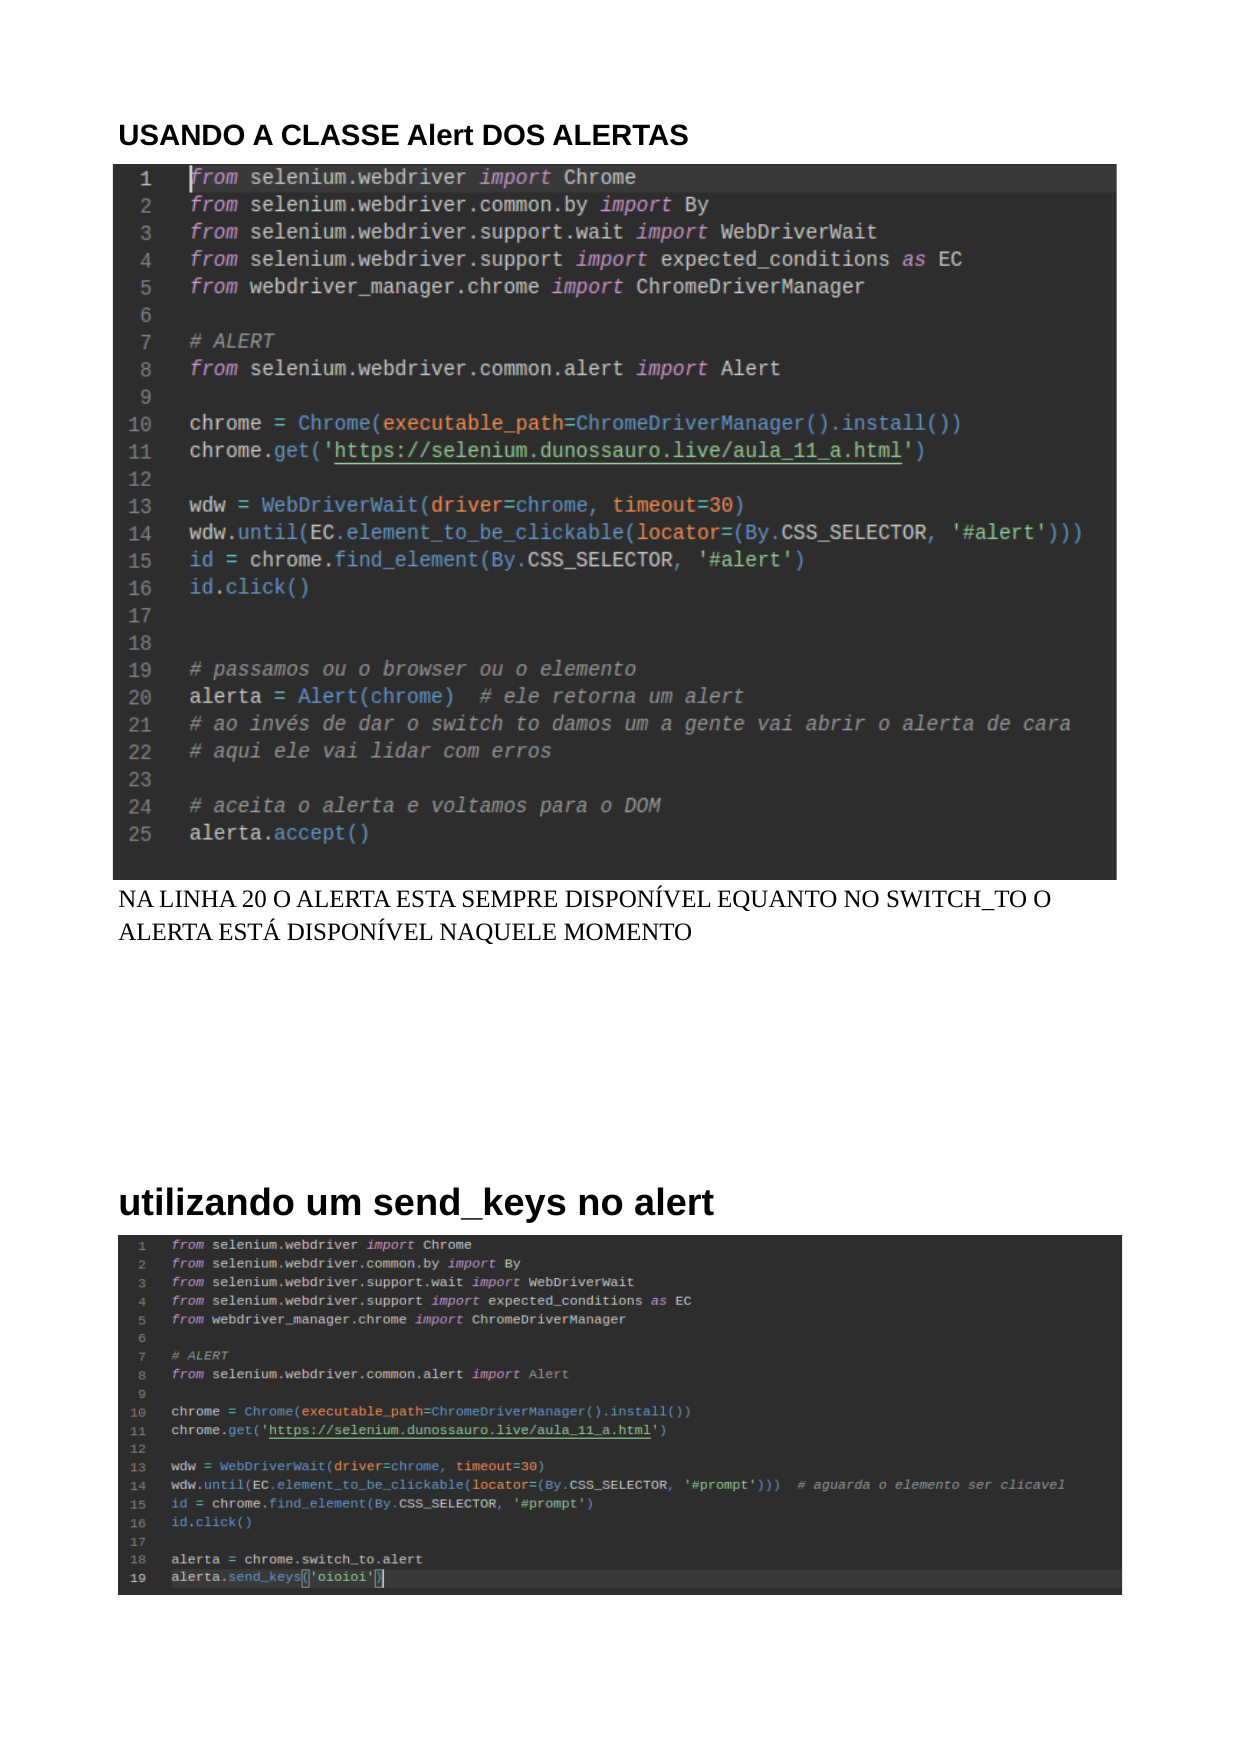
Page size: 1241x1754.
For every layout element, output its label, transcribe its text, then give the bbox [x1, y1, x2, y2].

text NA LINHA 20 O ALERTA ESTA SEMPRE DISPONÍVEL EQUANTO NO SWITCH_TO O ALERTA ESTÁ DISPONÍVEL NAQUELE MOMENTO [118, 164, 1122, 945]
subtitle utilizando um send_keys no alert [118, 1180, 1122, 1223]
picture [112, 164, 1117, 880]
picture [118, 1235, 1123, 1595]
subtitle USANDO A CLASSE Alert DOS ALERTAS [118, 118, 1122, 152]
